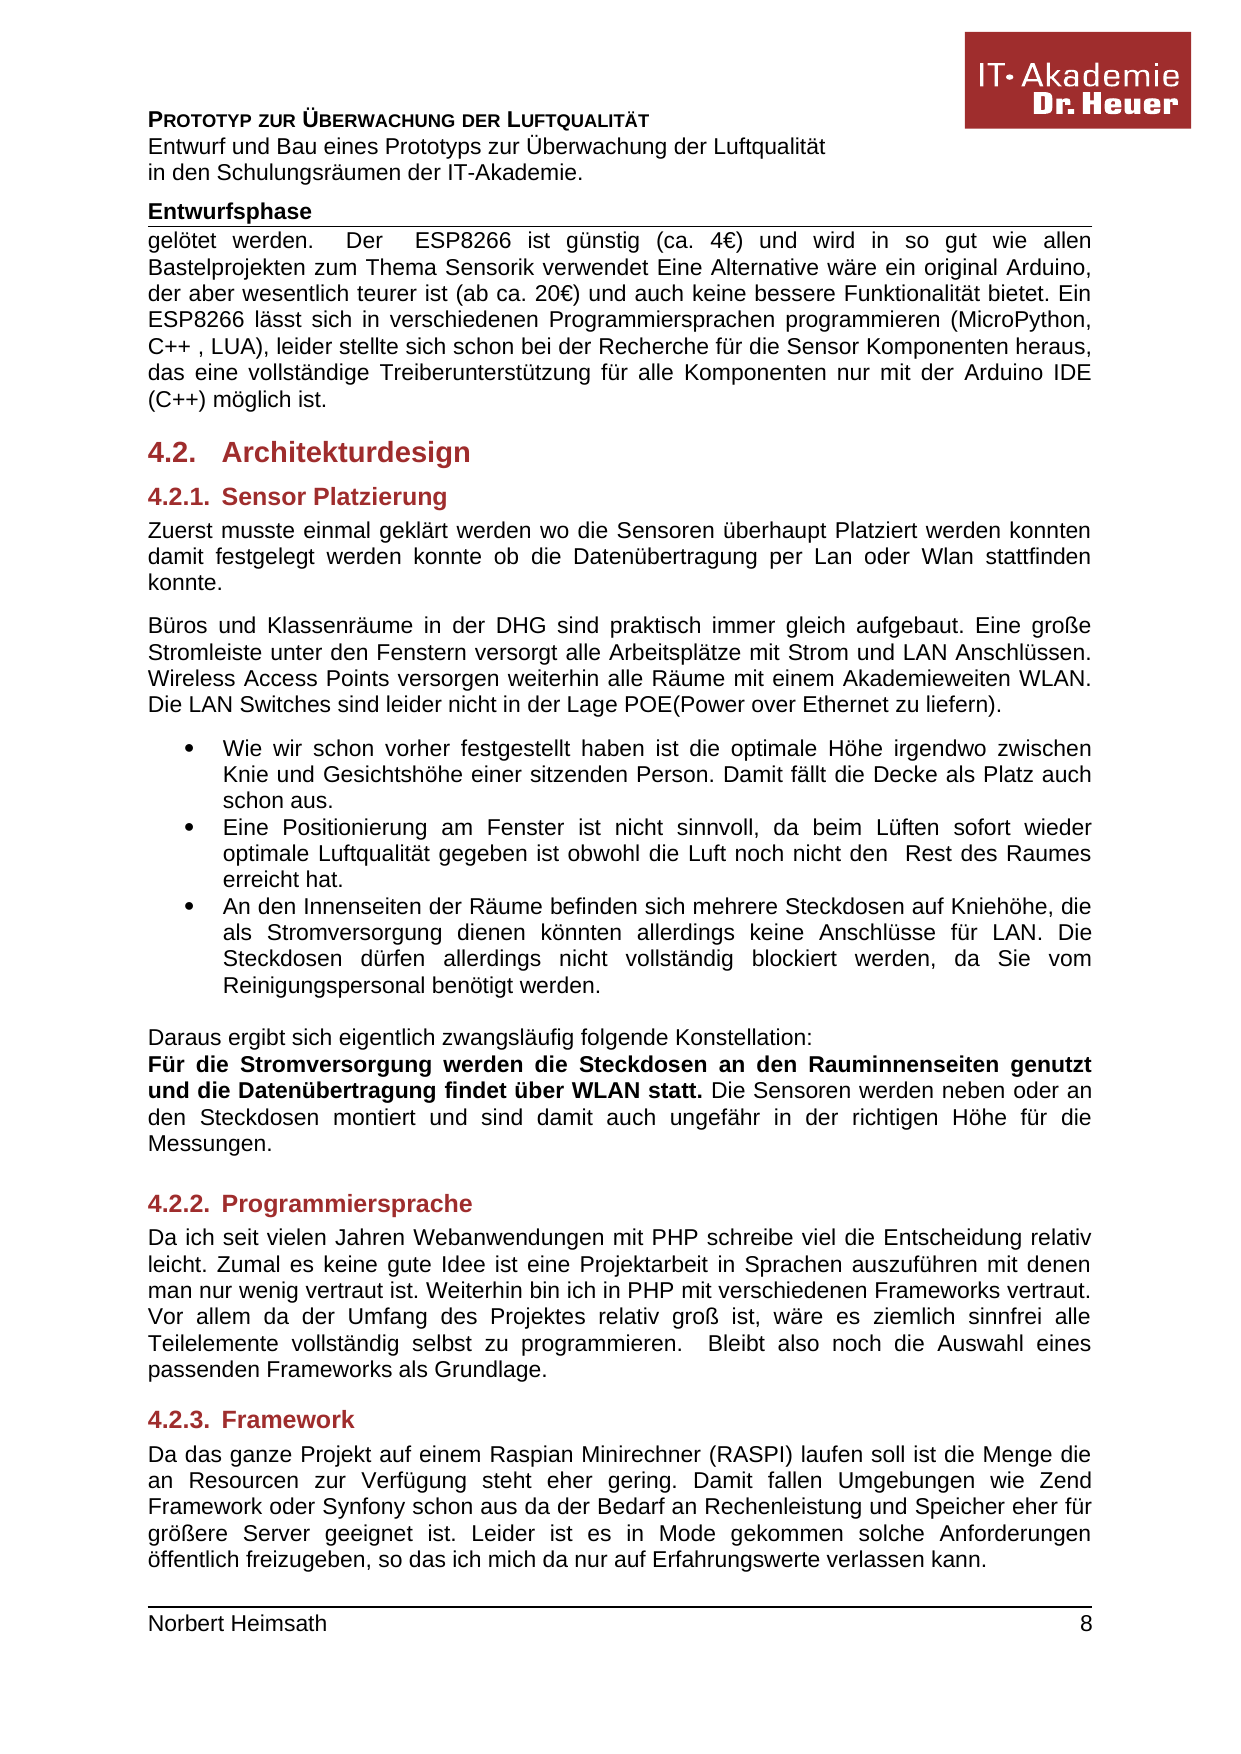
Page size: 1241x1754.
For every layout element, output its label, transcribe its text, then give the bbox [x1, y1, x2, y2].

text Zuerst musste einmal geklärt werden wo die Sensoren überhaupt Platziert werden konnten damit festgelegt werden konnte ob die Datenübertragung per Lan oder Wlan stattfinden konnte. [148, 517, 1092, 596]
list An den Innenseiten der Räume befinden sich mehrere Steckdosen auf Kniehöhe, die als Stromversorgung dienen könnten allerdings keine Anschlüsse für LAN. Die Steckdosen dürfen allerdings nicht vollständig blockiert werden, da Sie vom Reinigungspersonal benötigt werden. [185, 893, 1092, 998]
text Da ich seit vielen Jahren Webanwendungen mit PHP schreibe viel die Entscheidung relativ leicht. Zumal es keine gute Idee ist eine Projektarbeit in Sprachen auszuführen mit denen man nur wenig vertraut ist. Weiterhin bin ich in PHP mit verschiedenen Frameworks vertraut. Vor allem da der Umfang des Projektes relativ groß ist, wäre es ziemlich sinnfrei alle Teilelemente vollständig selbst zu programmieren. Bleibt also noch die Auswahl eines passenden Frameworks als Grundlage. [148, 1224, 1092, 1382]
text gelötet werden. Der ESP8266 ist günstig (ca. 4€) und wird in so gut wie allen Bastelprojekten zum Thema Sensorik verwendet Eine Alternative wäre ein original Arduino, der aber wesentlich teurer ist (ab ca. 20€) und auch keine bessere Funktionalität bietet. Ein ESP8266 lässt sich in verschiedenen Programmiersprachen programmieren (MicroPython, C++ , LUA), leider stellte sich schon bei der Recherche für die Sensor Komponenten heraus, das eine vollständige Treiberunterstützung für alle Komponenten nur mit der Arduino IDE (C++) möglich ist. [148, 227, 1092, 412]
subtitle Sensor Platzierung [148, 481, 1092, 510]
list Für die Stromversorgung werden die Steckdosen an den Rauminnenseiten genutzt und die Datenübertragung findet über WLAN statt. Die Sensoren werden neben oder an den Steckdosen montiert und sind damit auch ungefähr in der richtigen Höhe für die Messungen. [148, 1051, 1092, 1156]
list Wie wir schon vorher festgestellt haben ist die optimale Höhe irgendwo zwischen Knie und Gesichtshöhe einer sitzenden Person. Damit fällt die Decke als Platz auch schon aus. [185, 734, 1092, 813]
list Eine Positionierung am Fenster ist nicht sinnvoll, da beim Lüften sofort wieder optimale Luftqualität gegeben ist obwohl die Luft noch nicht den Rest des Raumes erreicht hat. [185, 813, 1092, 893]
subtitle Framework [148, 1405, 1092, 1434]
subtitle Programmiersprache [148, 1189, 1092, 1218]
subtitle Architekturdesign [148, 435, 1092, 468]
text Büros und Klassenräume in der DHG sind praktisch immer gleich aufgebaut. Eine große Stromleiste unter den Fenstern versorgt alle Arbeitsplätze mit Strom und LAN Anschlüssen. Wireless Access Points versorgen weiterhin alle Räume mit einem Akademieweiten WLAN. Die LAN Switches sind leider nicht in der Lage POE(Power over Ethernet zu liefern). [148, 612, 1092, 718]
text Da das ganze Projekt auf einem Raspian Minirechner (RASPI) laufen soll ist die Menge die an Resourcen zur Verfügung steht eher gering. Damit fallen Umgebungen wie Zend Framework oder Synfony schon aus da der Bedarf an Rechenleistung und Speicher eher für größere Server geeignet ist. Leider ist es in Mode gekommen solche Anforderungen öffentlich freizugeben, so das ich mich da nur auf Erfahrungswerte verlassen kann. [148, 1441, 1092, 1572]
list Daraus ergibt sich eigentlich zwangsläufig folgende Konstellation: [148, 998, 1092, 1051]
